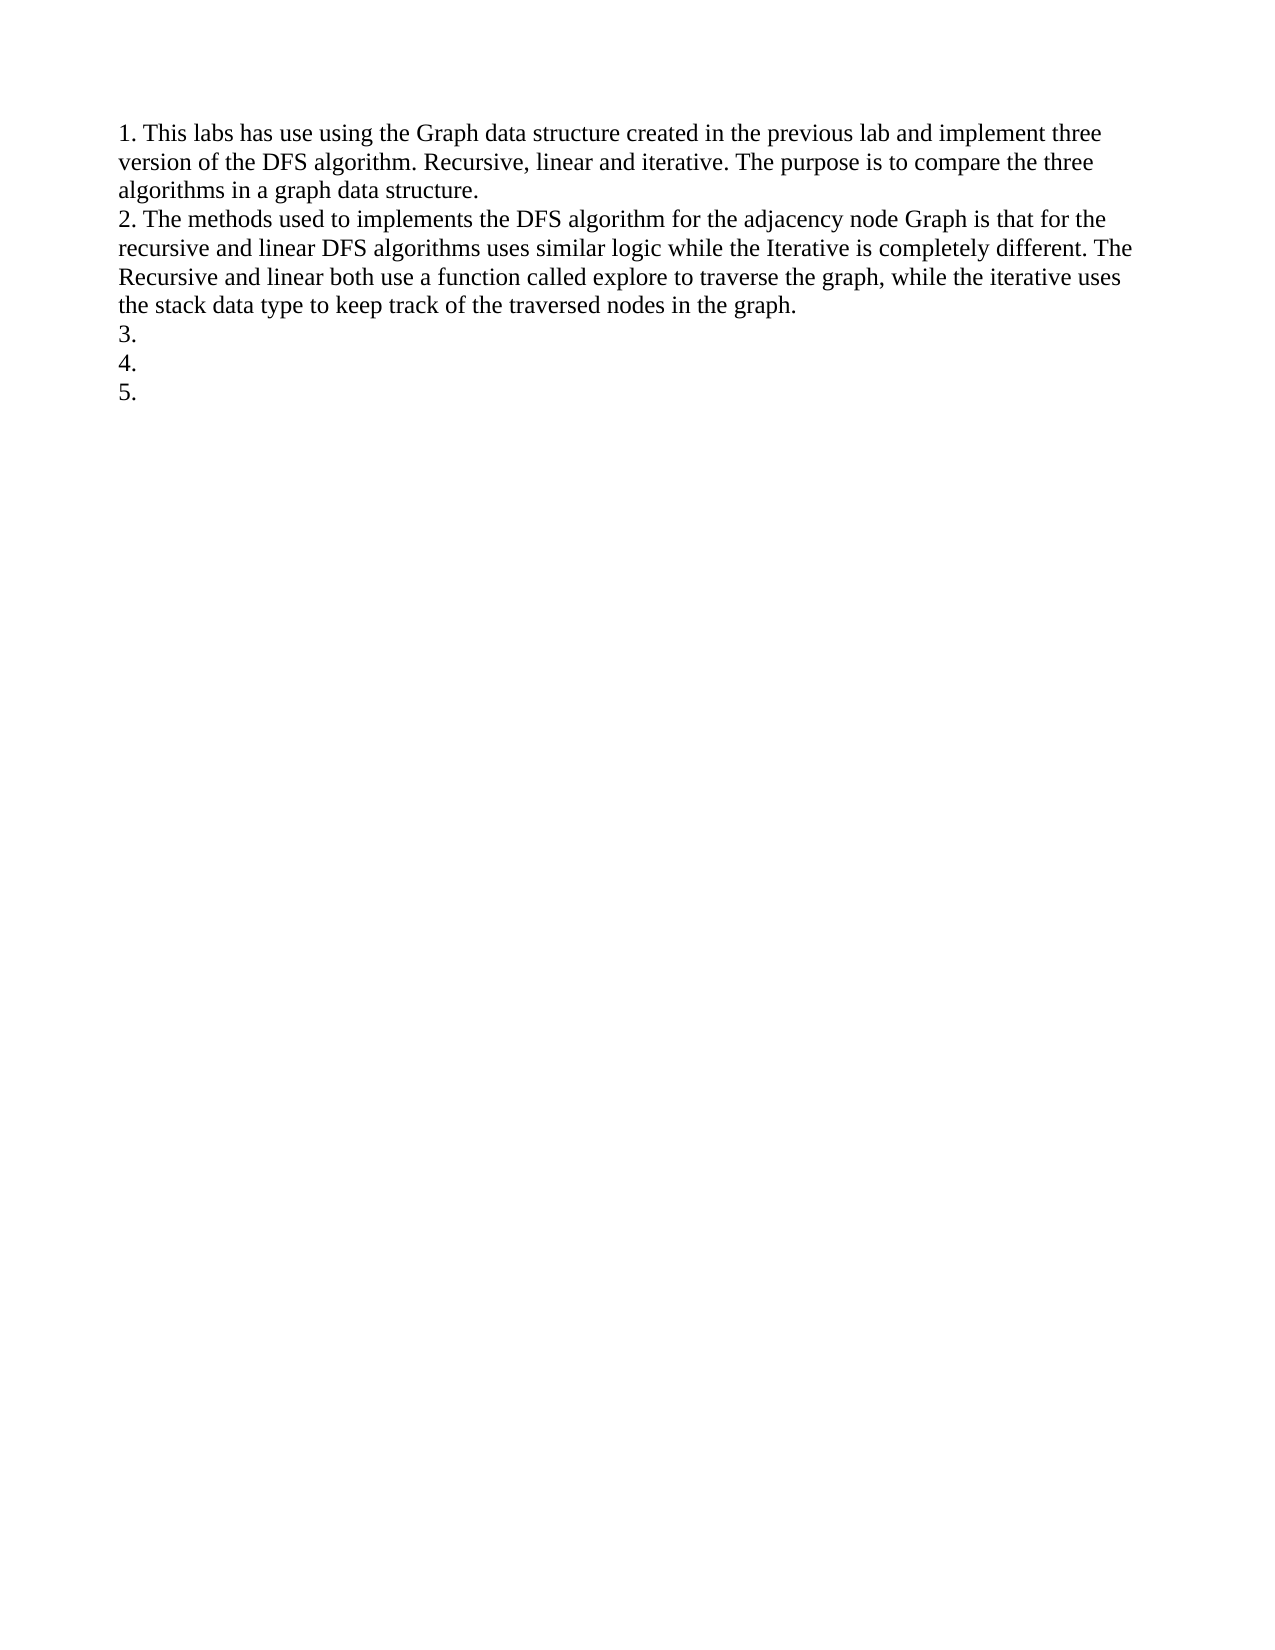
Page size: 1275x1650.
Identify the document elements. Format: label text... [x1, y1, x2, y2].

text 5. [118, 377, 1157, 406]
text 2. The methods used to implements the DFS algorithm for the adjacency node Graph is that for the recursive and linear DFS algorithms uses similar logic while the Iterative is completely different. The Recursive and linear both use a function called explore to traverse the graph, while the iterative uses the stack data type to keep track of the traversed nodes in the graph. [118, 204, 1157, 319]
text 4. [118, 348, 1157, 377]
text 1. This labs has use using the Graph data structure created in the previous lab and implement three version of the DFS algorithm. Recursive, linear and iterative. The purpose is to compare the three algorithms in a graph data structure. [118, 118, 1157, 204]
text 3. [118, 319, 1157, 348]
